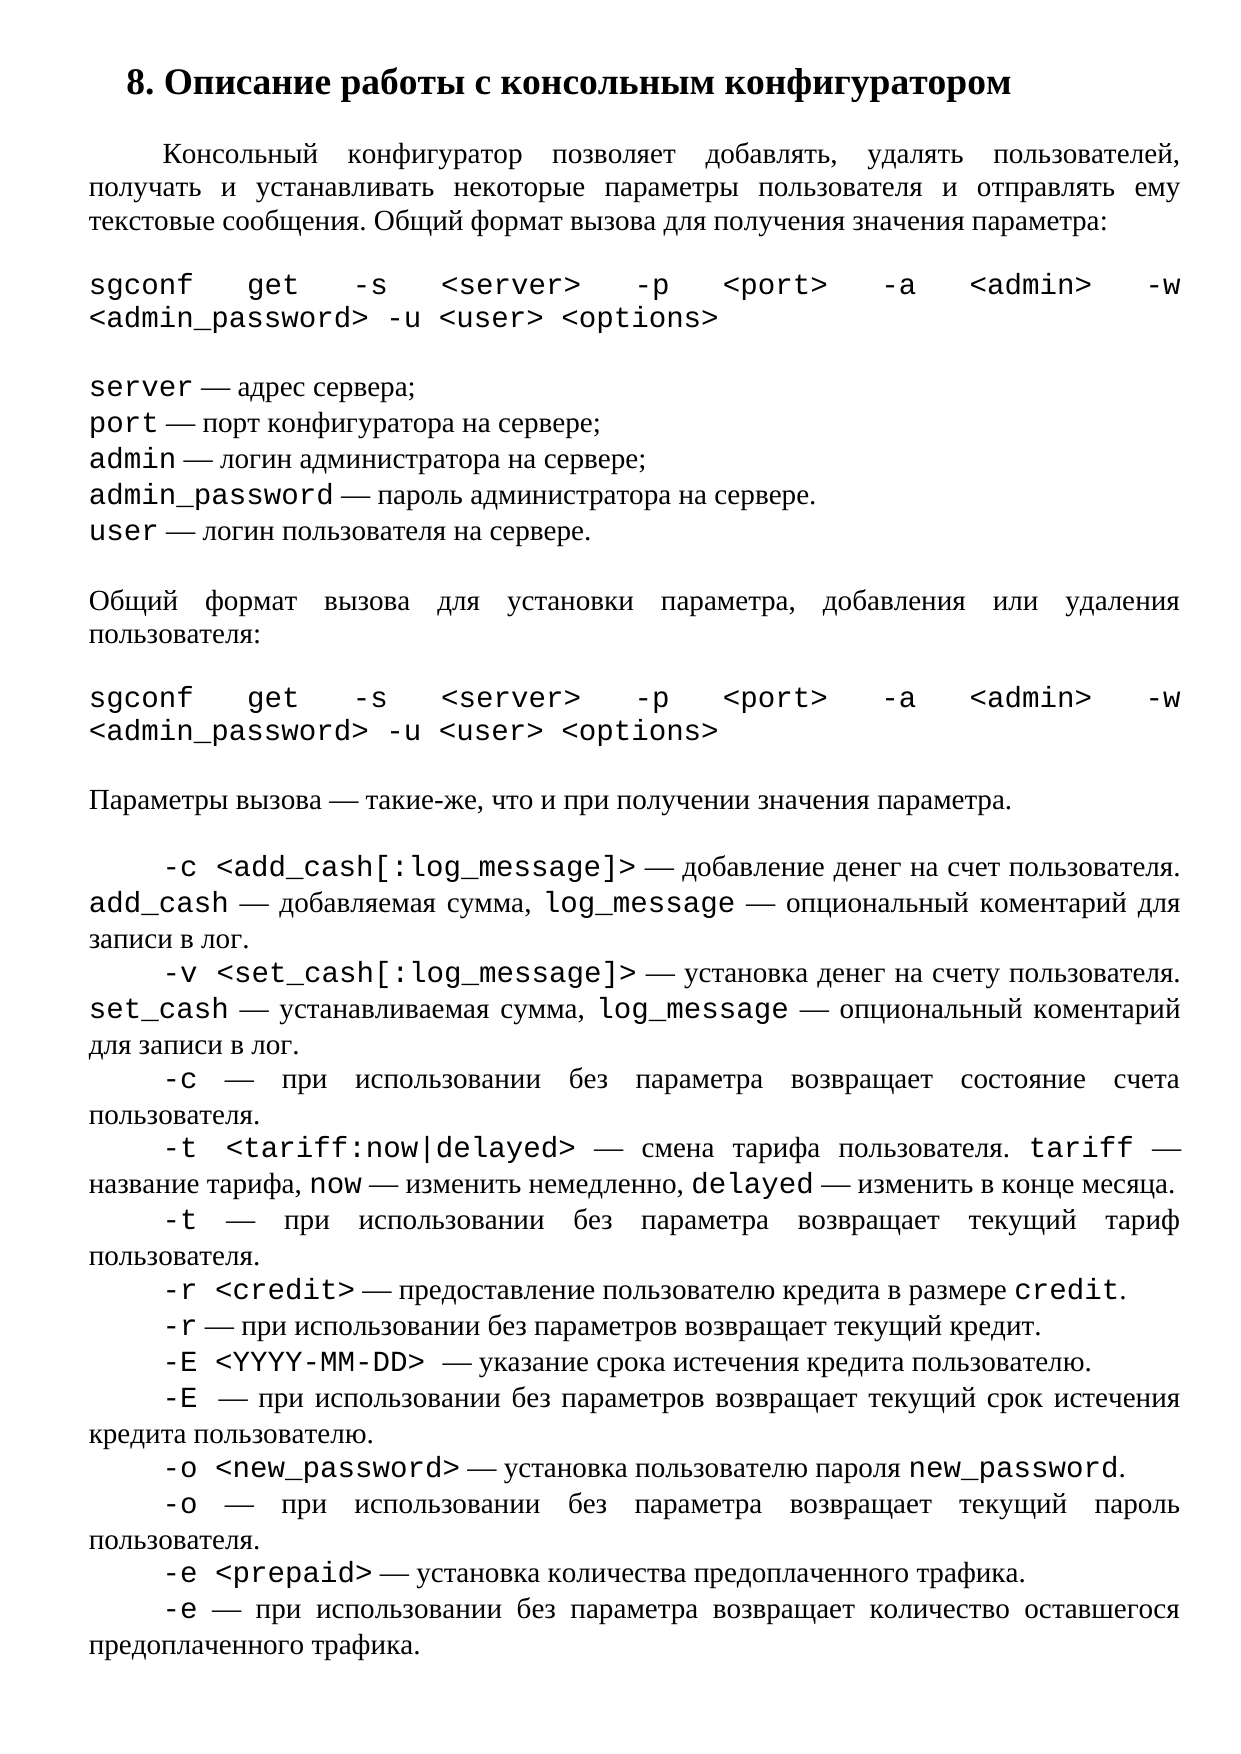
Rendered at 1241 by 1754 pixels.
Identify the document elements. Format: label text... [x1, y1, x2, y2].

text server — адрес сервера; [88, 369, 1181, 405]
text Параметры вызова — такие-же, что и при получении значения параметра. [88, 782, 1181, 816]
text -r <credit> — предоставление пользователю кредита в размере credit. [88, 1272, 1181, 1308]
text sgconf get -s <server> -p <port> -a <admin> -w <admin_password> -u <user> <options> [88, 683, 1181, 749]
text -o — при использовании без параметра возвращает текущий пароль пользователя. [88, 1486, 1181, 1555]
text -E — при использовании без параметров возвращает текущий срок истечения кредита пользователю. [88, 1380, 1181, 1450]
text Консольный конфигуратор позволяет добавлять, удалять пользователей, получать и устанавливать некоторые параметры пользователя и отправлять ему текстовые сообщения. Общий формат вызова для получения значения параметра: [88, 136, 1181, 236]
text -r — при использовании без параметров возвращает текущий кредит. [88, 1308, 1181, 1344]
text port — порт конфигуратора на сервере; [88, 405, 1181, 441]
text admin — логин администратора на сервере; [88, 441, 1181, 477]
text -c — при использовании без параметра возвращает состояние счета пользователя. [88, 1061, 1181, 1130]
text admin_password — пароль администратора на сервере. [88, 477, 1181, 513]
text -e — при использовании без параметра возвращает количество оставшегося предоплаченного трафика. [88, 1591, 1181, 1661]
text -E <YYYY-MM-DD> — указание срока истечения кредита пользователю. [88, 1344, 1181, 1380]
text -t — при использовании без параметра возвращает текущий тариф пользователя. [88, 1202, 1181, 1272]
text sgconf get -s <server> -p <port> -a <admin> -w <admin_password> -u <user> <options> [88, 270, 1181, 336]
text -c <add_cash[:log_message]> — добавление денег на счет пользователя. add_cash — добавляемая сумма, log_message — опциональный коментарий для записи в лог. [88, 849, 1181, 955]
text -t <tariff:now|delayed> — смена тарифа пользователя. tariff — название тарифа, now — изменить немедленно, delayed — изменить в конце месяца. [88, 1130, 1181, 1202]
text Общий формат вызова для установки параметра, добавления или удаления пользователя: [88, 583, 1181, 650]
list Описание работы с консольным конфигуратором [126, 59, 1181, 102]
text user — логин пользователя на сервере. [88, 513, 1181, 549]
text -v <set_cash[:log_message]> — установка денег на счету пользователя. set_cash — устанавливаемая сумма, log_message — опциональный коментарий для записи в лог. [88, 955, 1181, 1061]
text -e <prepaid> — установка количества предоплаченного трафика. [88, 1555, 1181, 1591]
text -o <new_password> — установка пользователю пароля new_password. [88, 1450, 1181, 1486]
